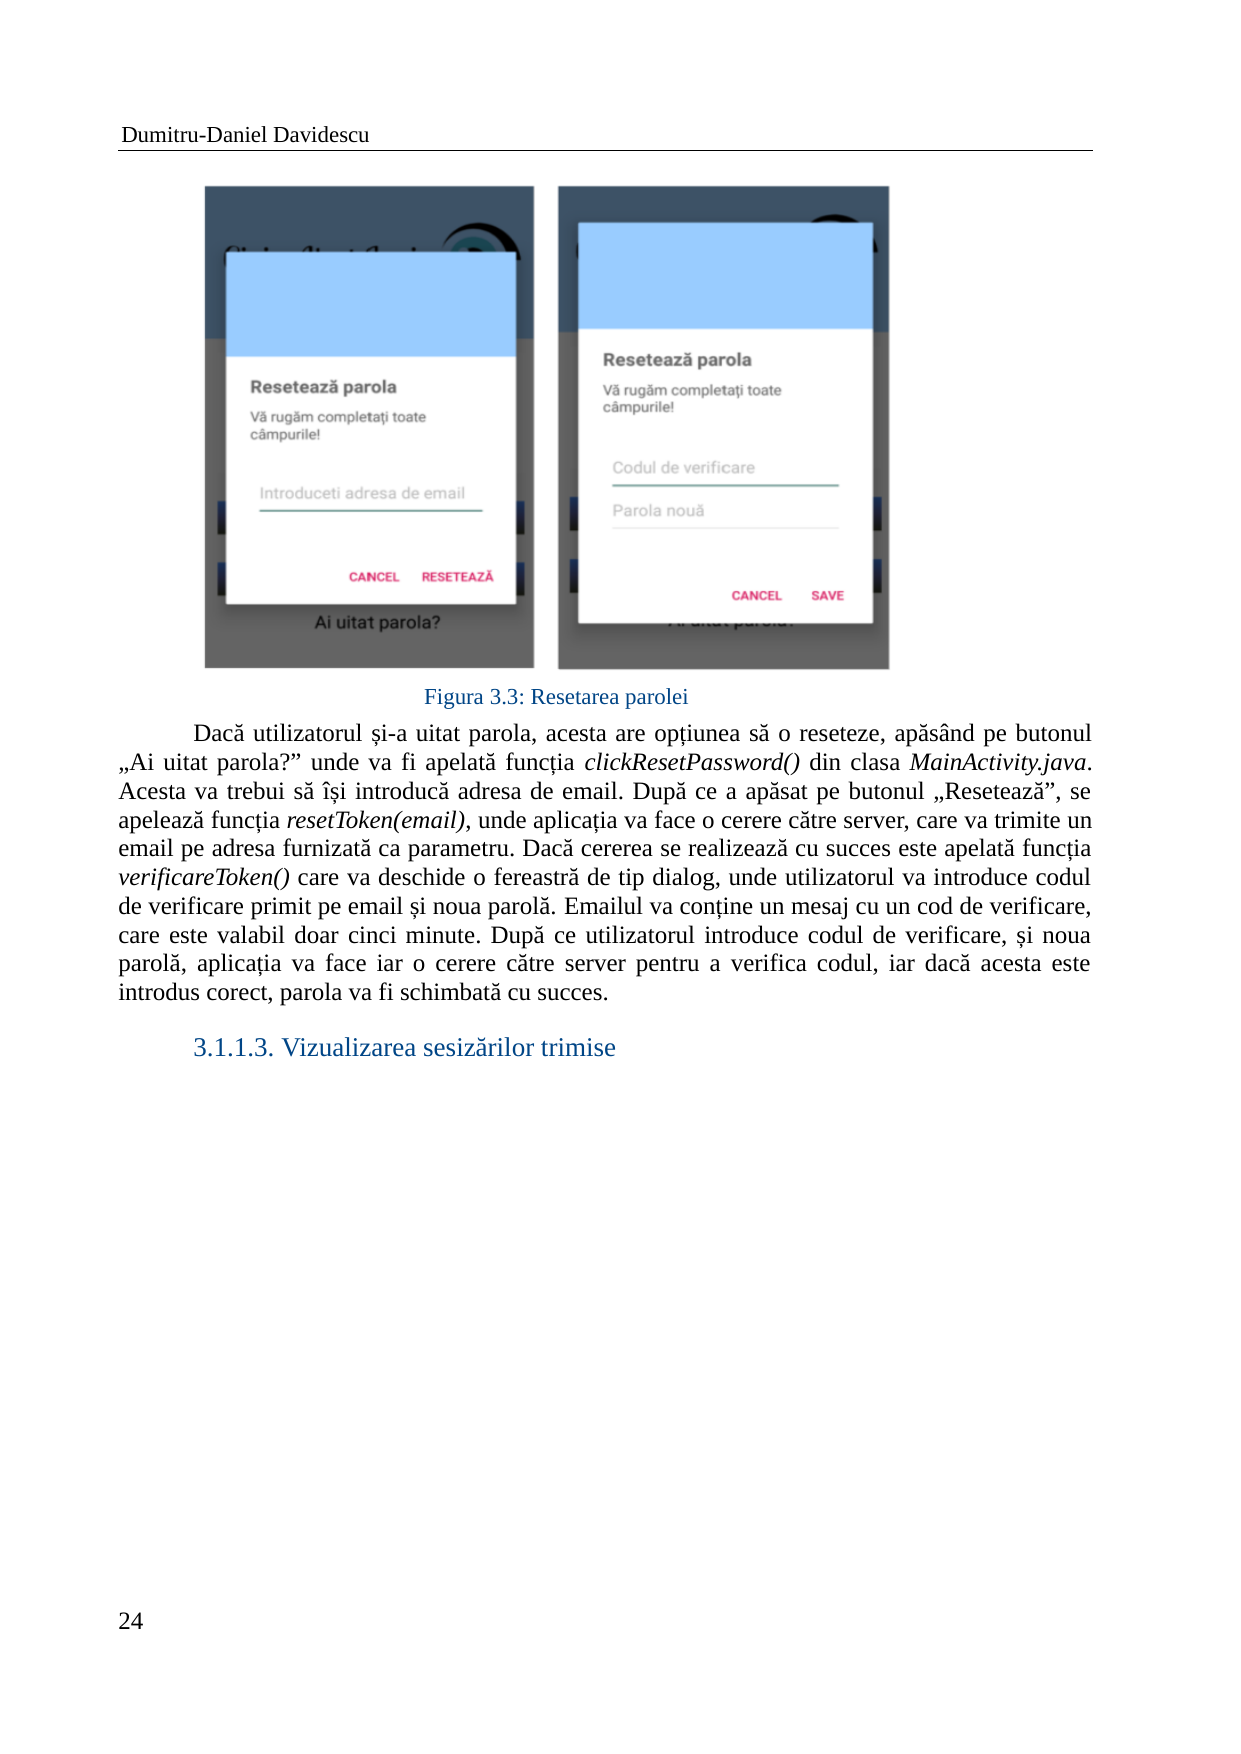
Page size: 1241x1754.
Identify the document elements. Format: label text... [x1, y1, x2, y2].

subtitle Vizualizarea sesizărilor trimise [193, 1031, 1093, 1062]
picture [197, 180, 916, 684]
text Dacă utilizatorul și-a uitat parola, acesta are opțiunea să o reseteze, apăsând pe butonul „Ai uitat parola?” unde va fi apelată funcția clickResetPassword() din clasa MainActivity.java. Acesta va trebui să își introducă adresa de email. După ce a apăsat pe butonul „Resetează”, se apelează funcția resetToken(email), unde aplicația va face o cerere către server, care va trimite un email pe adresa furnizată ca parametru. Dacă cererea se realizează cu succes este apelată funcția verificareToken() care va deschide o fereastră de tip dialog, unde utilizatorul va introduce codul de verificare primit pe email și noua parolă. Emailul va conține un mesaj cu un cod de verificare, care este valabil doar cinci minute. După ce utilizatorul introduce codul de verificare, și noua parolă, aplicația va face iar o cerere către server pentru a verifica codul, iar dacă acesta este introdus corect, parola va fi schimbată cu succes. [118, 180, 1093, 1006]
text Figura 3.3: Resetarea parolei [194, 180, 919, 710]
